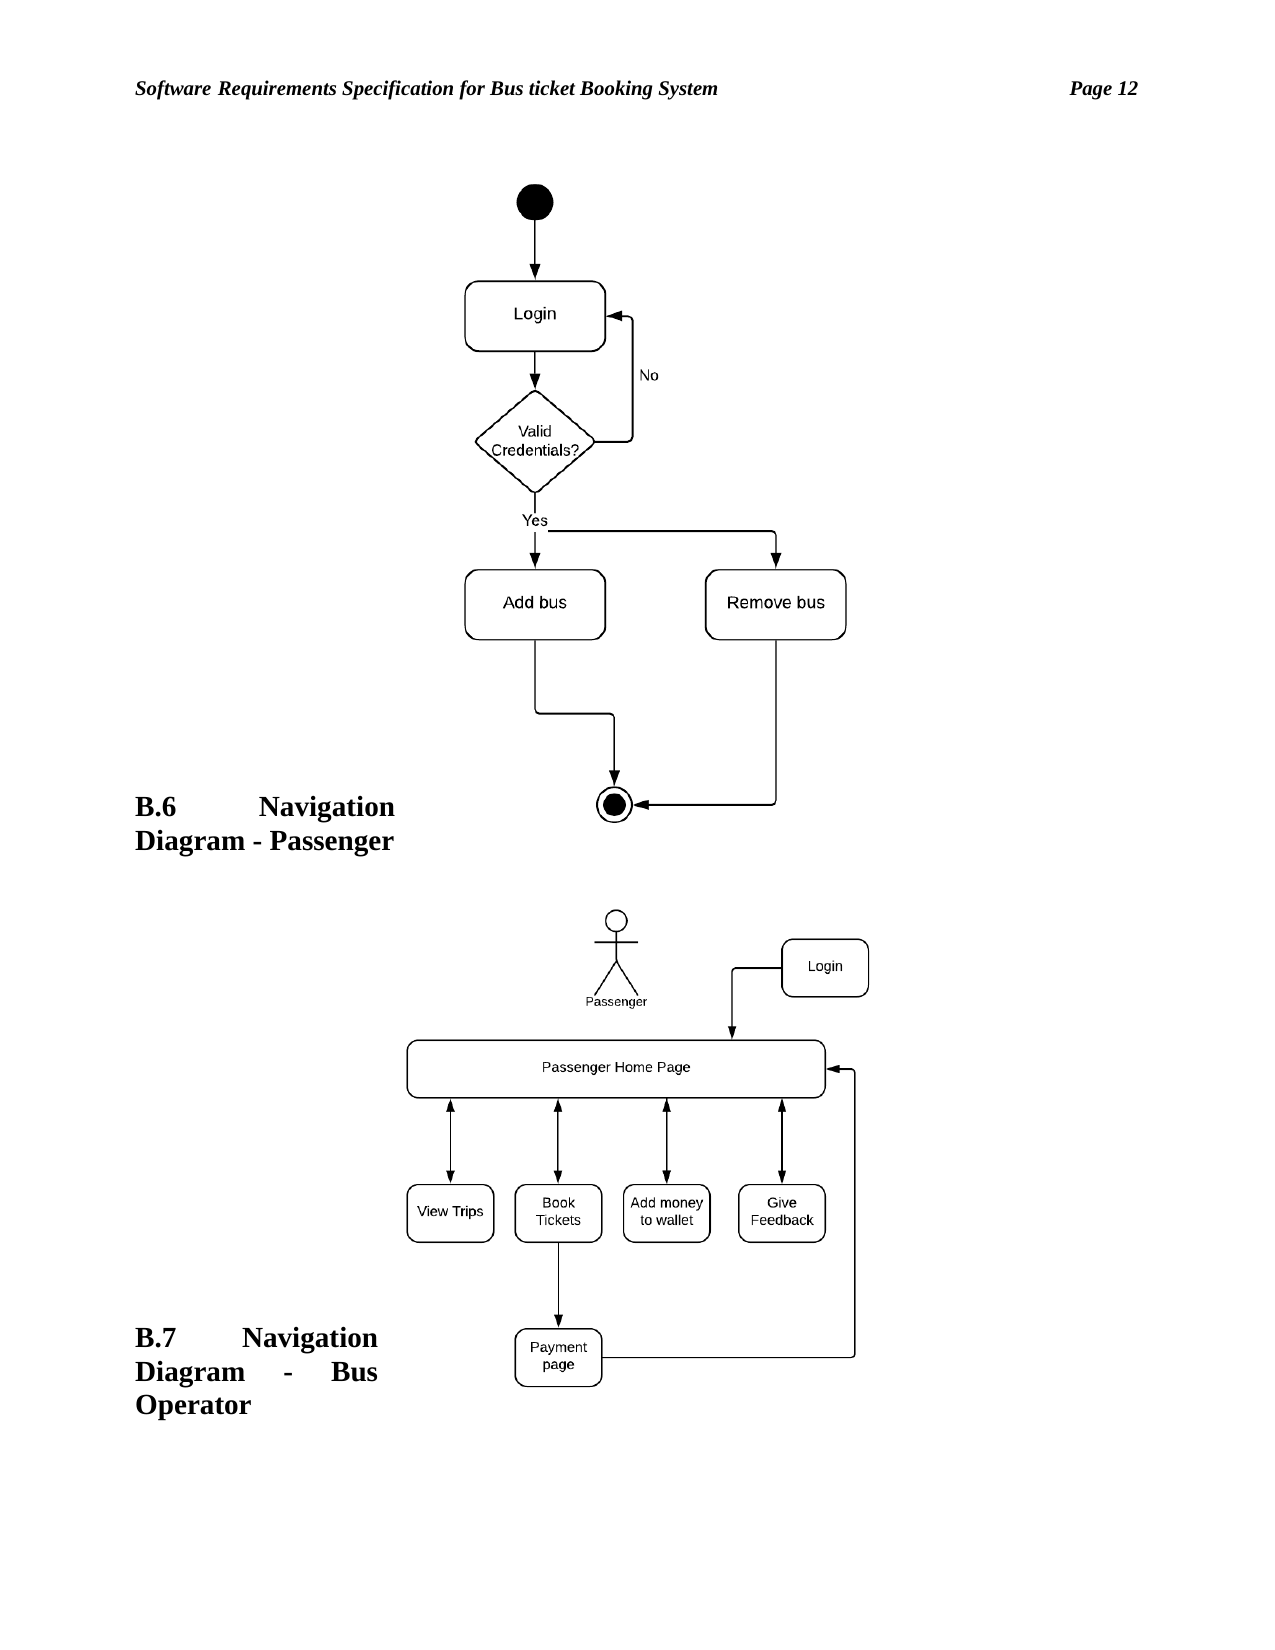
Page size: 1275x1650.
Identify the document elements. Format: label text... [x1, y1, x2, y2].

picture [395, 150, 880, 857]
picture [378, 881, 897, 1415]
text B.6 Navigation Diagram - Passenger [135, 789, 395, 856]
text [880, 789, 1140, 856]
text B.7 Navigation Diagram - Bus Operator [135, 1320, 1140, 1421]
